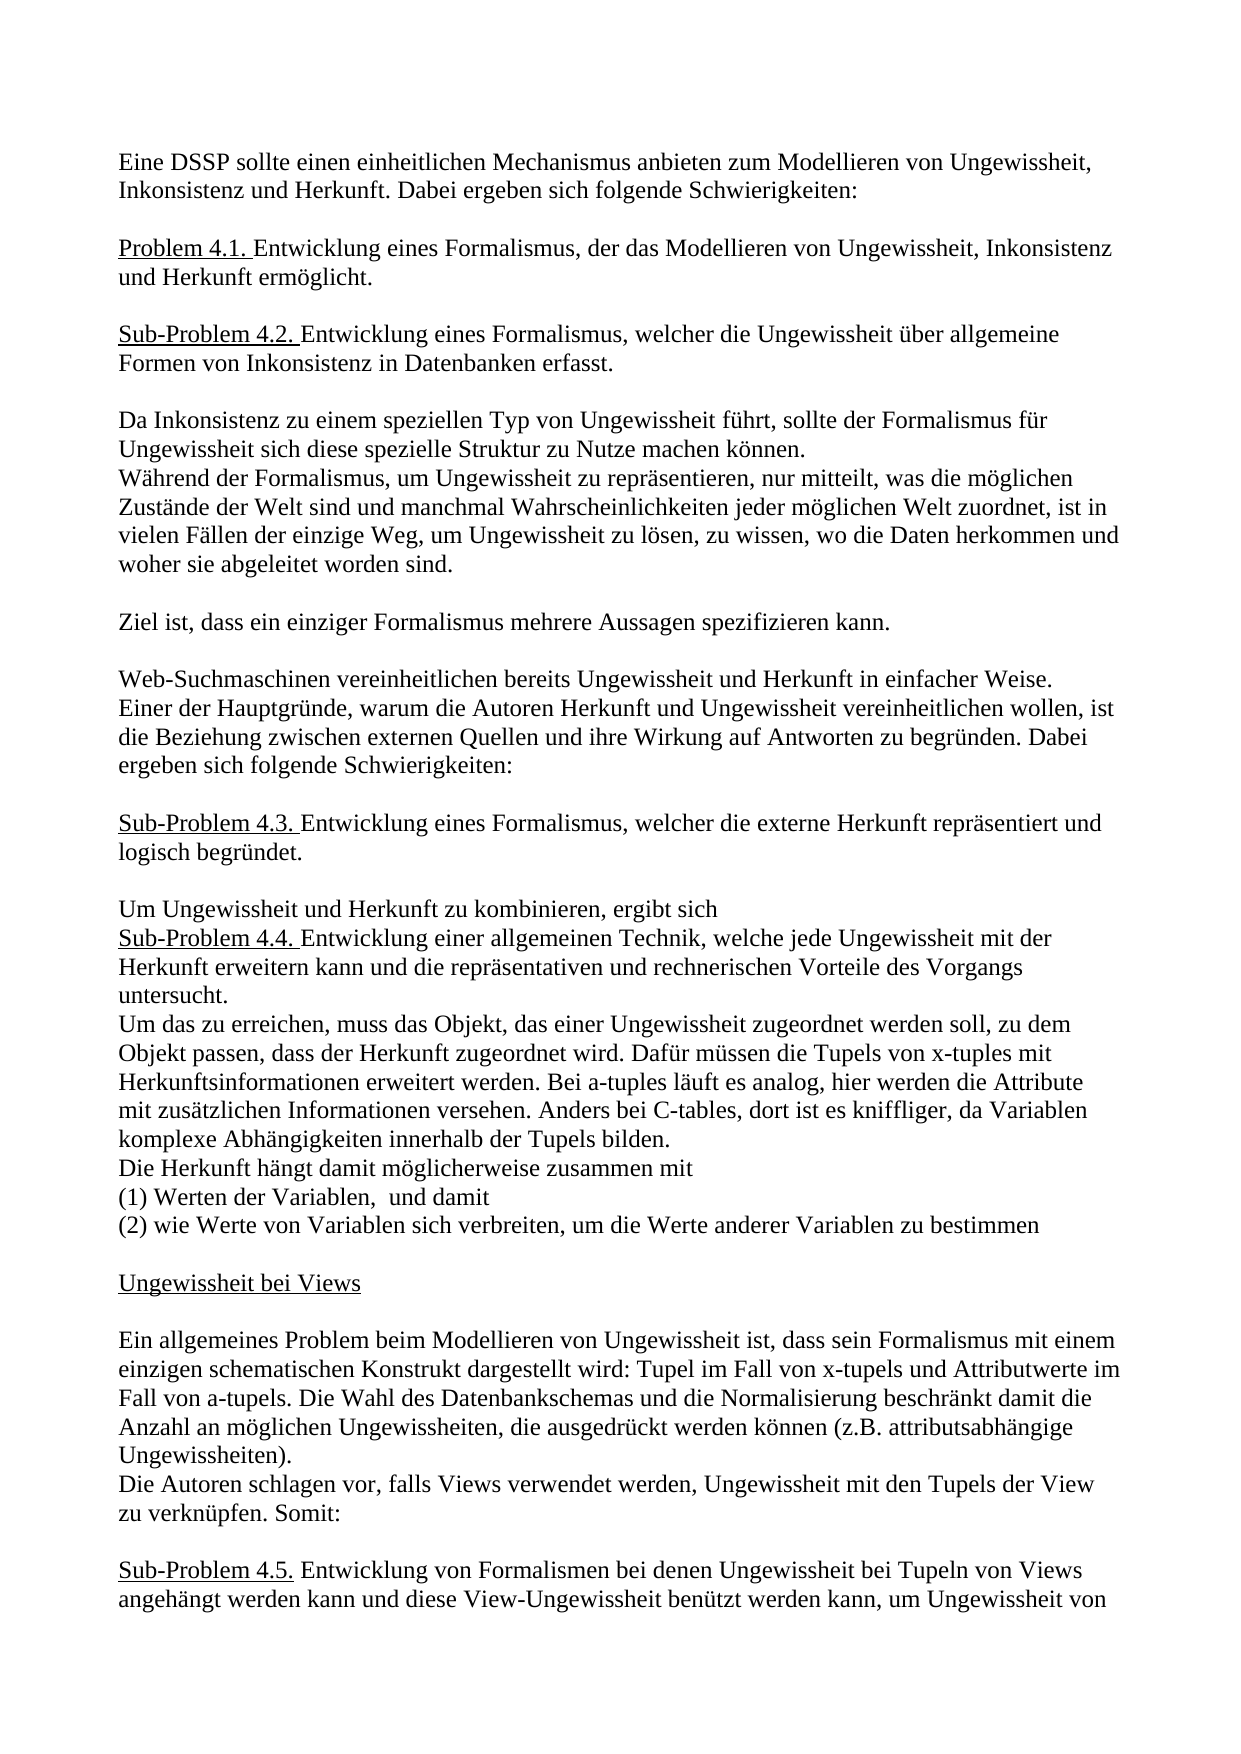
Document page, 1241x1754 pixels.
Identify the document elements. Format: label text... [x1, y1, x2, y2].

text Sub-Problem 4.4. Entwicklung einer allgemeinen Technik, welche jede Ungewissheit mit der Herkunft erweitern kann und die repräsentativen und rechnerischen Vorteile des Vorgangs untersucht. [118, 923, 1122, 1009]
text (2) wie Werte von Variablen sich verbreiten, um die Werte anderer Variablen zu bestimmen [118, 1211, 1122, 1239]
text Während der Formalismus, um Ungewissheit zu repräsentieren, nur mitteilt, was die möglichen Zustände der Welt sind und manchmal Wahrscheinlichkeiten jeder möglichen Welt zuordnet, ist in vielen Fällen der einzige Weg, um Ungewissheit zu lösen, zu wissen, wo die Daten herkommen und woher sie abgeleitet worden sind. [118, 463, 1122, 578]
text Sub-Problem 4.5. Entwicklung von Formalismen bei denen Ungewissheit bei Tupeln von Views angehängt werden kann und diese View-Ungewissheit benützt werden kann, um Ungewissheit von [118, 1556, 1122, 1613]
text Um Ungewissheit und Herkunft zu kombinieren, ergibt sich [118, 894, 1122, 923]
text Sub-Problem 4.2. Entwicklung eines Formalismus, welcher die Ungewissheit über allgemeine Formen von Inkonsistenz in Datenbanken erfasst. [118, 319, 1122, 377]
text (1) Werten der Variablen, und damit [118, 1182, 1122, 1211]
text Problem 4.1. Entwicklung eines Formalismus, der das Modellieren von Ungewissheit, Inkonsistenz und Herkunft ermöglicht. [118, 233, 1122, 291]
text Ein allgemeines Problem beim Modellieren von Ungewissheit ist, dass sein Formalismus mit einem einzigen schematischen Konstrukt dargestellt wird: Tupel im Fall von x-tupels und Attributwerte im Fall von a-tupels. Die Wahl des Datenbankschemas und die Normalisierung beschränkt damit die Anzahl an möglichen Ungewissheiten, die ausgedrückt werden können (z.B. attributsabhängige Ungewissheiten). [118, 1326, 1122, 1469]
text Die Autoren schlagen vor, falls Views verwendet werden, Ungewissheit mit den Tupels der View zu verknüpfen. Somit: [118, 1469, 1122, 1527]
text Um das zu erreichen, muss das Objekt, das einer Ungewissheit zugeordnet werden soll, zu dem Objekt passen, dass der Herkunft zugeordnet wird. Dafür müssen die Tupels von x-tuples mit Herkunftsinformationen erweitert werden. Bei a-tuples läuft es analog, hier werden die Attribute mit zusätzlichen Informationen versehen. Anders bei C-tables, dort ist es kniffliger, da Variablen komplexe Abhängigkeiten innerhalb der Tupels bilden. [118, 1009, 1122, 1153]
text Die Herkunft hängt damit möglicherweise zusammen mit [118, 1153, 1122, 1182]
text Sub-Problem 4.3. Entwicklung eines Formalismus, welcher die externe Herkunft repräsentiert und logisch begründet. [118, 808, 1122, 866]
text Eine DSSP sollte einen einheitlichen Mechanismus anbieten zum Modellieren von Ungewissheit, Inkonsistenz und Herkunft. Dabei ergeben sich folgende Schwierigkeiten: [118, 147, 1122, 204]
text Einer der Hauptgründe, warum die Autoren Herkunft und Ungewissheit vereinheitlichen wollen, ist die Beziehung zwischen externen Quellen und ihre Wirkung auf Antworten zu begründen. Dabei ergeben sich folgende Schwierigkeiten: [118, 693, 1122, 779]
text Ungewissheit bei Views [118, 1268, 1122, 1297]
text Ziel ist, dass ein einziger Formalismus mehrere Aussagen spezifizieren kann. [118, 607, 1122, 636]
text Web-Suchmaschinen vereinheitlichen bereits Ungewissheit und Herkunft in einfacher Weise. [118, 664, 1122, 693]
text Da Inkonsistenz zu einem speziellen Typ von Ungewissheit führt, sollte der Formalismus für Ungewissheit sich diese spezielle Struktur zu Nutze machen können. [118, 406, 1122, 463]
